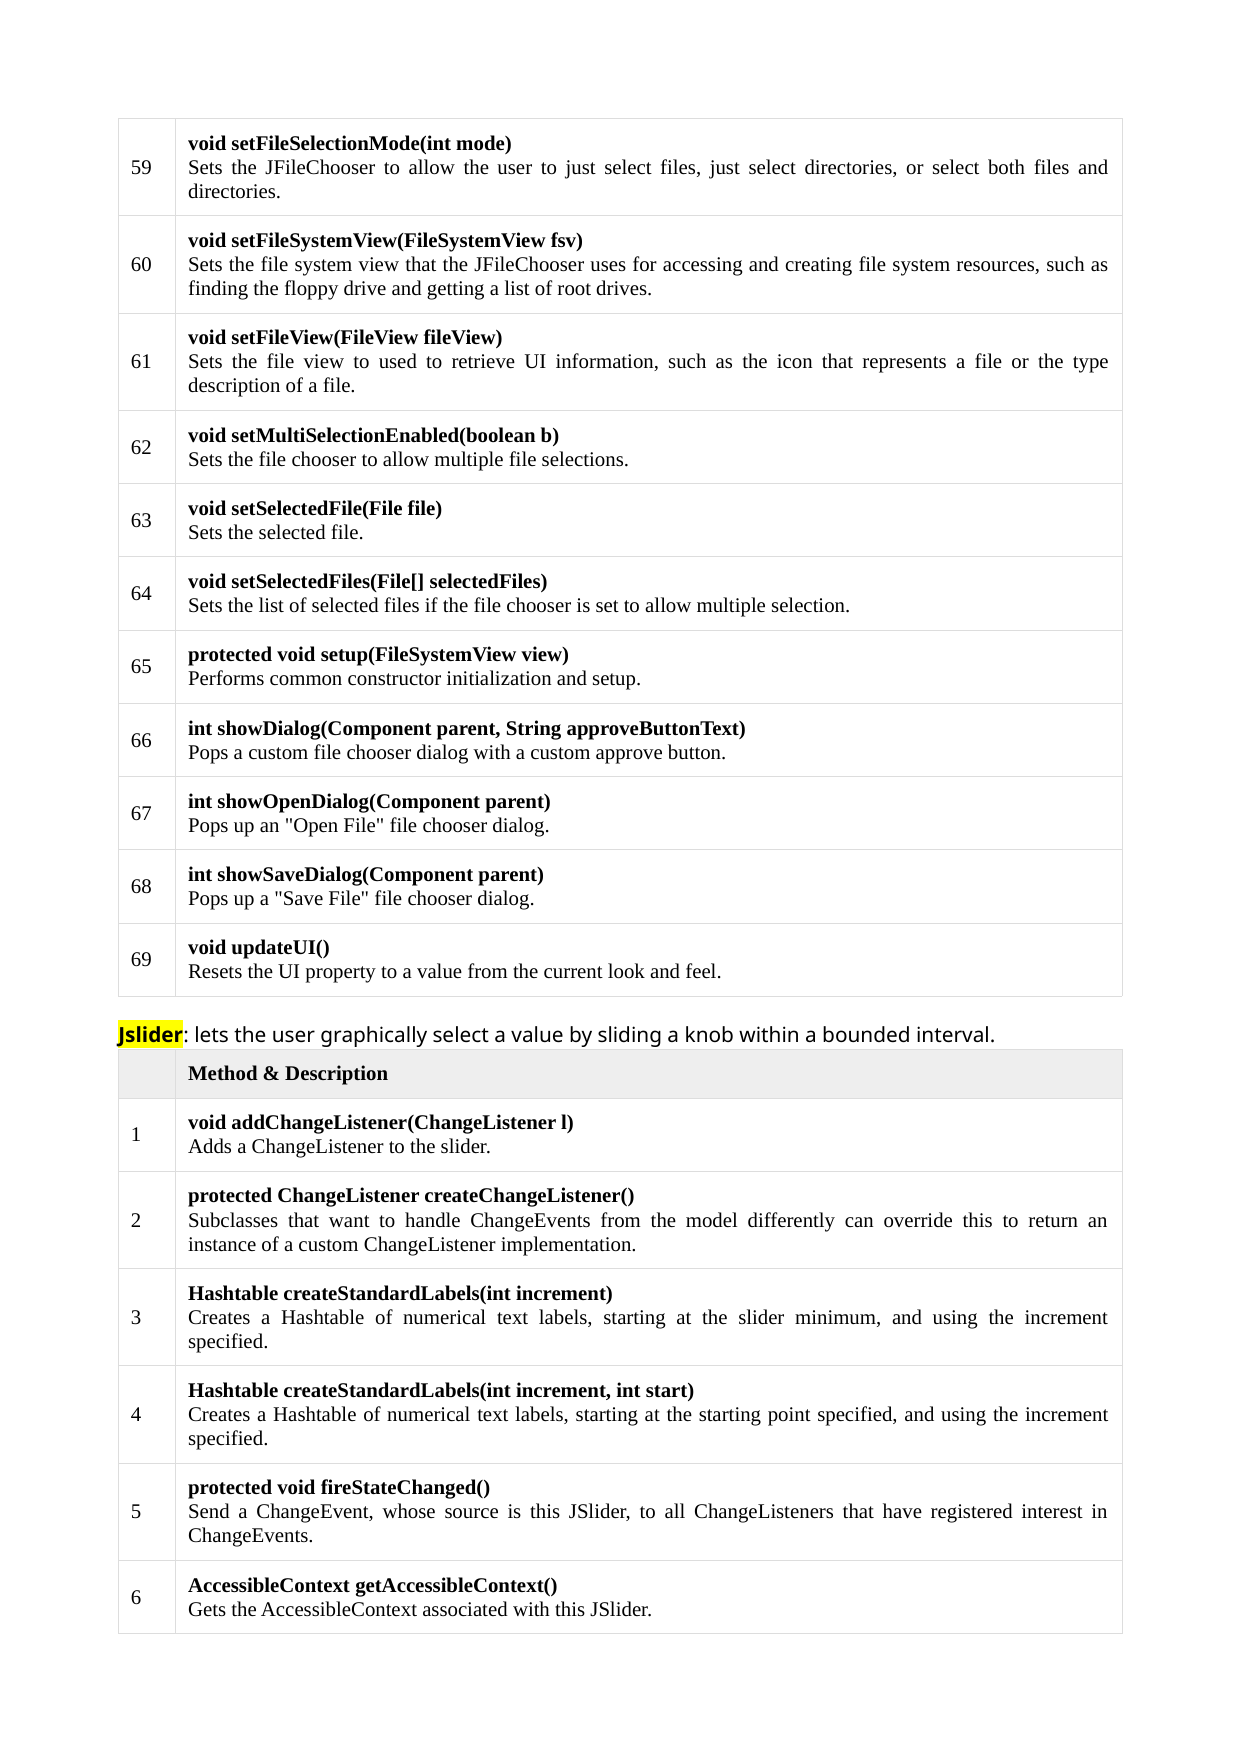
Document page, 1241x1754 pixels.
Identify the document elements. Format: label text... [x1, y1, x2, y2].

table_cell 6 [119, 1561, 175, 1633]
table_cell 62 [119, 411, 175, 483]
table_cell int showSaveDialog(Component parent) Pops up a "Save File" file chooser dialog. [176, 850, 1122, 923]
table_cell int showDialog(Component parent, String approveButtonText) Pops a custom file chooser dialog with a custom approve button. [176, 704, 1122, 776]
table_cell 59 [119, 119, 175, 215]
table_cell 5 [119, 1464, 175, 1560]
table_cell 2 [119, 1172, 175, 1268]
table_cell void updateUI() Resets the UI property to a value from the current look and feel. [176, 924, 1122, 996]
table_header [119, 1050, 175, 1098]
text Jslider: lets the user graphically select a value by sliding a knob within a bounded interval. [118, 1020, 1122, 1048]
table_cell 68 [119, 850, 175, 923]
table_cell Hashtable createStandardLabels(int increment) Creates a Hashtable of numerical text labels, starting at the slider minimum, and using the increment specified. [176, 1269, 1122, 1365]
table_cell 67 [119, 777, 175, 849]
table_cell protected void setup(FileSystemView view) Performs common constructor initialization and setup. [176, 631, 1122, 703]
table_cell 61 [119, 314, 175, 410]
table_cell void setSelectedFiles(File[] selectedFiles) Sets the list of selected files if the file chooser is set to allow multiple selection. [176, 557, 1122, 630]
table_cell void setFileView(FileView fileView) Sets the file view to used to retrieve UI information, such as the icon that represents a file or the type description of a file. [176, 314, 1122, 410]
table_cell void setFileSelectionMode(int mode) Sets the JFileChooser to allow the user to just select files, just select directories, or select both files and directories. [176, 119, 1122, 215]
table_cell 66 [119, 704, 175, 776]
table_cell Hashtable createStandardLabels(int increment, int start) Creates a Hashtable of numerical text labels, starting at the starting point specified, and using the increment specified. [176, 1366, 1122, 1463]
table_cell 3 [119, 1269, 175, 1365]
table_cell 63 [119, 484, 175, 556]
table_cell AccessibleContext getAccessibleContext() Gets the AccessibleContext associated with this JSlider. [176, 1561, 1122, 1633]
table_cell protected void fireStateChanged() Send a ChangeEvent, whose source is this JSlider, to all ChangeListeners that have registered interest in ChangeEvents. [176, 1464, 1122, 1560]
table_header Method & Description [176, 1050, 1122, 1098]
table_cell 4 [119, 1366, 175, 1463]
table_cell void setMultiSelectionEnabled(boolean b) Sets the file chooser to allow multiple file selections. [176, 411, 1122, 483]
table_cell 65 [119, 631, 175, 703]
table_cell void setFileSystemView(FileSystemView fsv) Sets the file system view that the JFileChooser uses for accessing and creating file system resources, such as finding the floppy drive and getting a list of root drives. [176, 216, 1122, 313]
table_cell protected ChangeListener createChangeListener() Subclasses that want to handle ChangeEvents from the model differently can override this to return an instance of a custom ChangeListener implementation. [176, 1172, 1122, 1268]
table_cell 60 [119, 216, 175, 313]
table_cell int showOpenDialog(Component parent) Pops up an "Open File" file chooser dialog. [176, 777, 1122, 849]
table_cell 69 [119, 924, 175, 996]
table_cell void setSelectedFile(File file) Sets the selected file. [176, 484, 1122, 556]
table_cell void addChangeListener(ChangeListener l) Adds a ChangeListener to the slider. [176, 1099, 1122, 1171]
table_cell 1 [119, 1099, 175, 1171]
table_cell 64 [119, 557, 175, 630]
